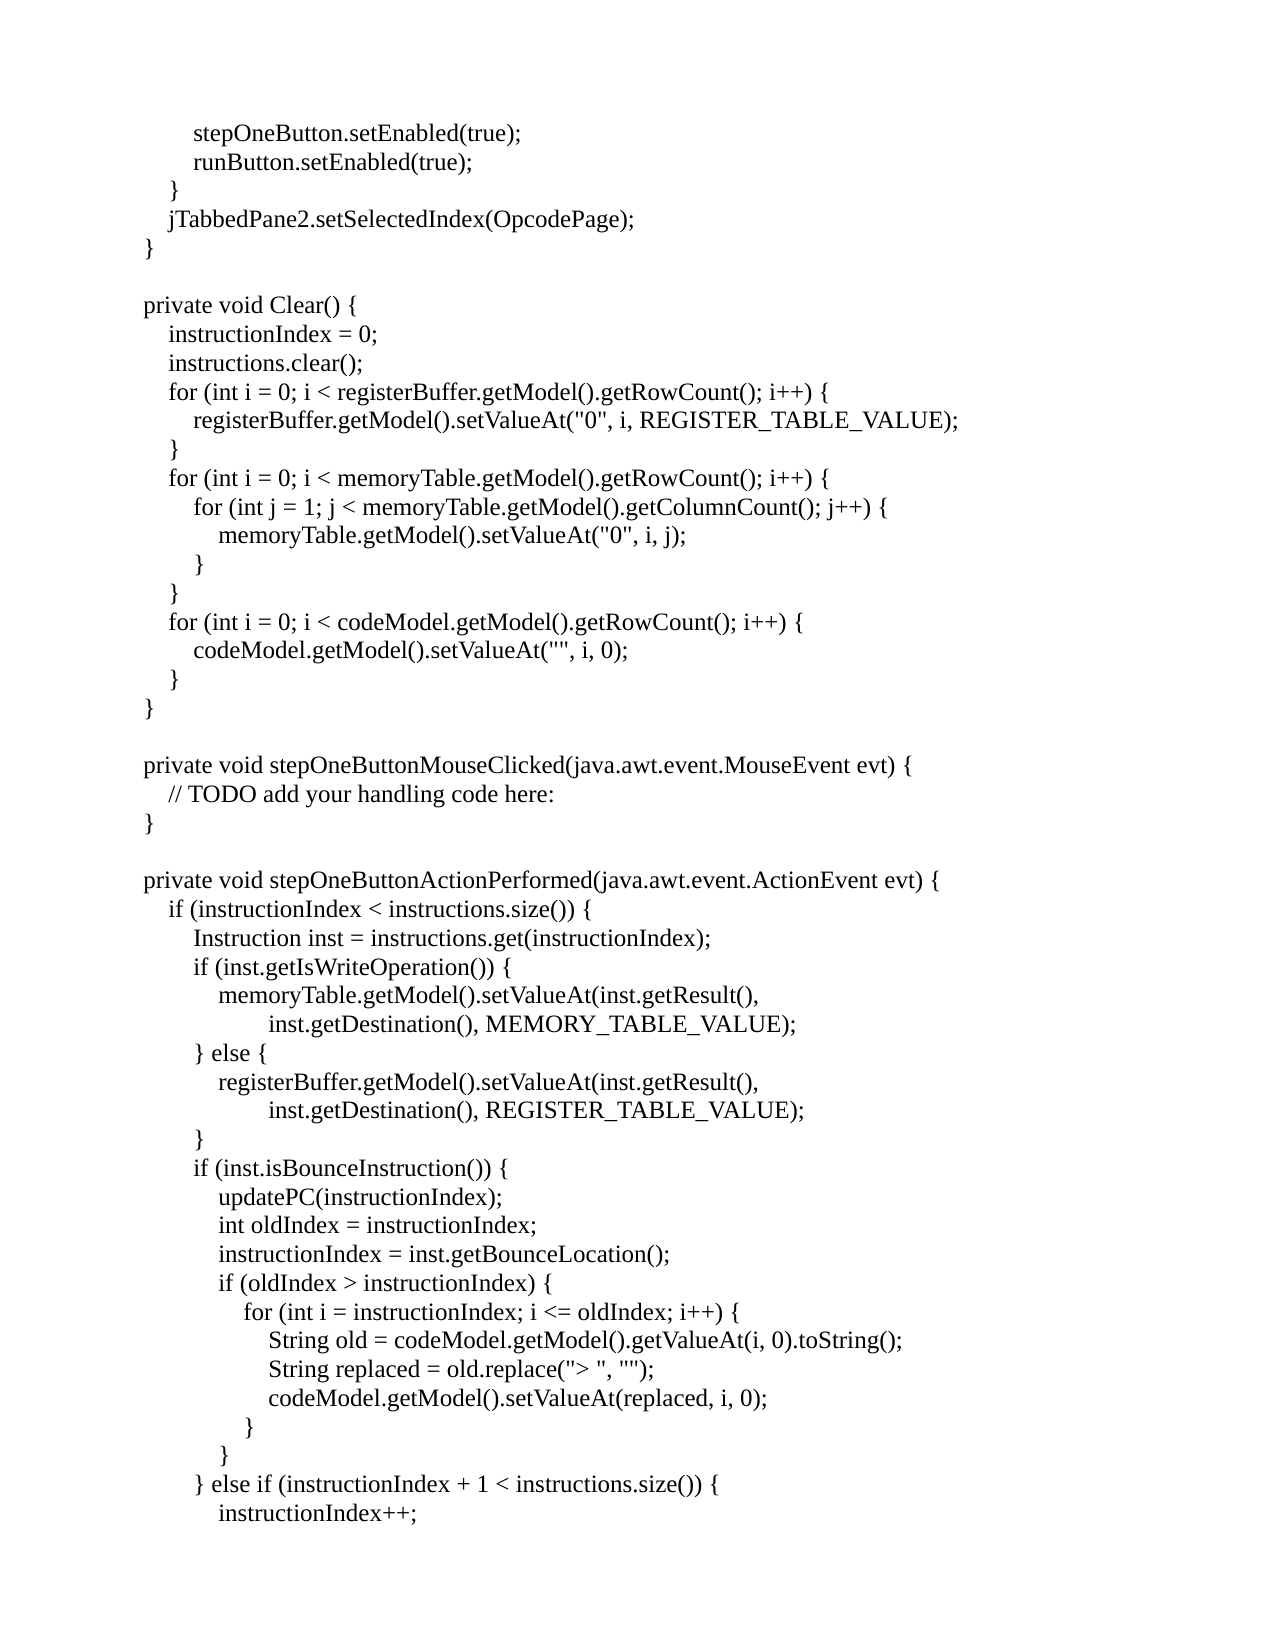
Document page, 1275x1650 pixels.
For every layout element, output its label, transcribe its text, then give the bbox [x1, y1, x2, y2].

text for (int i = instructionIndex; i <= oldIndex; i++) { [118, 1297, 1157, 1326]
text updatePC(instructionIndex); [118, 1182, 1157, 1211]
text private void stepOneButtonMouseClicked(java.awt.event.MouseEvent evt) { [118, 751, 1157, 779]
text registerBuffer.getModel().setValueAt("0", i, REGISTER_TABLE_VALUE); [118, 406, 1157, 434]
text jTabbedPane2.setSelectedIndex(OpcodePage); [118, 204, 1157, 233]
text } [118, 693, 1157, 722]
text } [118, 233, 1157, 262]
text registerBuffer.getModel().setValueAt(inst.getResult(), [118, 1067, 1157, 1096]
text private void Clear() { [118, 291, 1157, 319]
text runButton.setEnabled(true); [118, 147, 1157, 176]
text } else { [118, 1038, 1157, 1067]
text for (int i = 0; i < codeModel.getModel().getRowCount(); i++) { [118, 607, 1157, 636]
text } [118, 549, 1157, 578]
text memoryTable.getModel().setValueAt(inst.getResult(), [118, 981, 1157, 1009]
text instructionIndex++; [118, 1498, 1157, 1527]
text if (inst.isBounceInstruction()) { [118, 1153, 1157, 1182]
text } [118, 1412, 1157, 1441]
text } [118, 664, 1157, 693]
text Instruction inst = instructions.get(instructionIndex); [118, 923, 1157, 952]
text int oldIndex = instructionIndex; [118, 1211, 1157, 1239]
text } [118, 176, 1157, 204]
text // TODO add your handling code here: [118, 779, 1157, 808]
text for (int i = 0; i < registerBuffer.getModel().getRowCount(); i++) { [118, 377, 1157, 406]
text private void stepOneButtonActionPerformed(java.awt.event.ActionEvent evt) { [118, 866, 1157, 894]
text } else if (instructionIndex + 1 < instructions.size()) { [118, 1469, 1157, 1498]
text inst.getDestination(), REGISTER_TABLE_VALUE); [118, 1096, 1157, 1124]
text instructionIndex = inst.getBounceLocation(); [118, 1239, 1157, 1268]
text } [118, 578, 1157, 607]
text instructions.clear(); [118, 348, 1157, 377]
text memoryTable.getModel().setValueAt("0", i, j); [118, 521, 1157, 549]
text String old = codeModel.getModel().getValueAt(i, 0).toString(); [118, 1326, 1157, 1354]
text codeModel.getModel().setValueAt("", i, 0); [118, 636, 1157, 664]
text String replaced = old.replace("> ", ""); [118, 1354, 1157, 1383]
text for (int i = 0; i < memoryTable.getModel().getRowCount(); i++) { [118, 463, 1157, 492]
text } [118, 808, 1157, 837]
text instructionIndex = 0; [118, 319, 1157, 348]
text } [118, 434, 1157, 463]
text if (instructionIndex < instructions.size()) { [118, 894, 1157, 923]
text if (inst.getIsWriteOperation()) { [118, 952, 1157, 981]
text stepOneButton.setEnabled(true); [118, 118, 1157, 147]
text for (int j = 1; j < memoryTable.getModel().getColumnCount(); j++) { [118, 492, 1157, 521]
text } [118, 1124, 1157, 1153]
text } [118, 1441, 1157, 1469]
text inst.getDestination(), MEMORY_TABLE_VALUE); [118, 1009, 1157, 1038]
text codeModel.getModel().setValueAt(replaced, i, 0); [118, 1383, 1157, 1412]
text if (oldIndex > instructionIndex) { [118, 1268, 1157, 1297]
